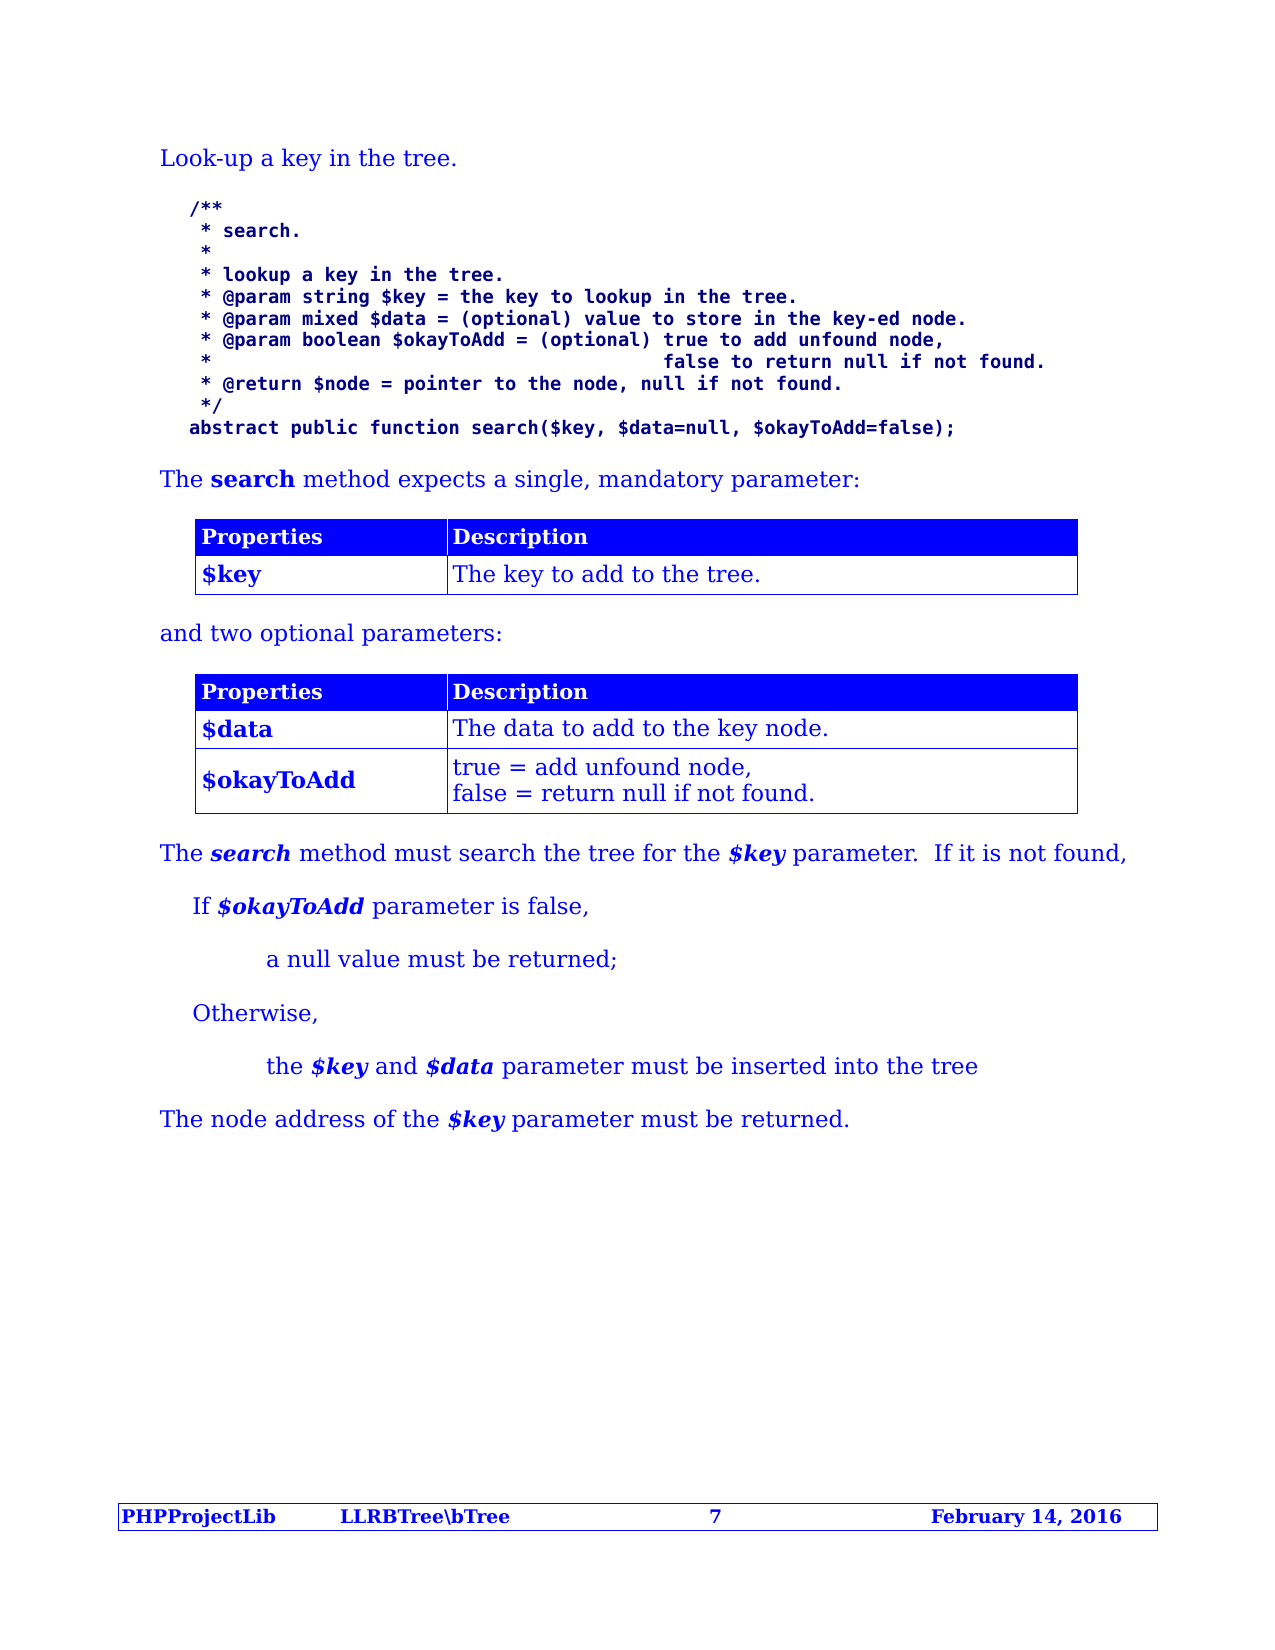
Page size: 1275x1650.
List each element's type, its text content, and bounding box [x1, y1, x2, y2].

text The search method expects a single, mandatory parameter: [159, 465, 1157, 492]
list * @param string $key = the key to lookup in the tree. [189, 286, 1157, 307]
text The search method must search the tree for the $key parameter. If it is not found, [159, 840, 1157, 866]
text and two optional parameters: [159, 620, 1157, 647]
list * search. [189, 220, 1157, 242]
list */ [189, 395, 1157, 417]
list * @param mixed $data = (optional) value to store in the key-ed node. [189, 307, 1157, 329]
list abstract public function search($key, $data=null, $okayToAdd=false); [189, 417, 1157, 439]
text Otherwise, [192, 1000, 1157, 1026]
text a null value must be returned; [266, 946, 1157, 973]
text the $key and $data parameter must be inserted into the tree [266, 1053, 1157, 1080]
text Look-up a key in the tree. [159, 145, 1157, 171]
list * lookup a key in the tree. [189, 264, 1157, 286]
table_header Description [448, 675, 1077, 710]
list * @return $node = pointer to the node, null if not found. [189, 373, 1157, 395]
table_cell $data [196, 711, 447, 748]
table_cell The key to add to the tree. [448, 556, 1077, 593]
list * false to return null if not found. [189, 351, 1157, 373]
list /** [189, 198, 1157, 220]
table_header Properties [196, 520, 447, 555]
table_cell The data to add to the key node. [448, 711, 1077, 748]
list * @param boolean $okayToAdd = (optional) true to add unfound node, [189, 329, 1157, 351]
table_header Description [448, 520, 1077, 555]
table_cell true = add unfound node, false = return null if not found. [448, 749, 1077, 813]
text The node address of the $key parameter must be returned. [159, 1106, 1157, 1133]
text If $okayToAdd parameter is false, [192, 893, 1157, 920]
table_header Properties [196, 675, 447, 710]
table_cell $key [196, 556, 447, 593]
list * [189, 242, 1157, 264]
table_cell $okayToAdd [196, 749, 447, 813]
